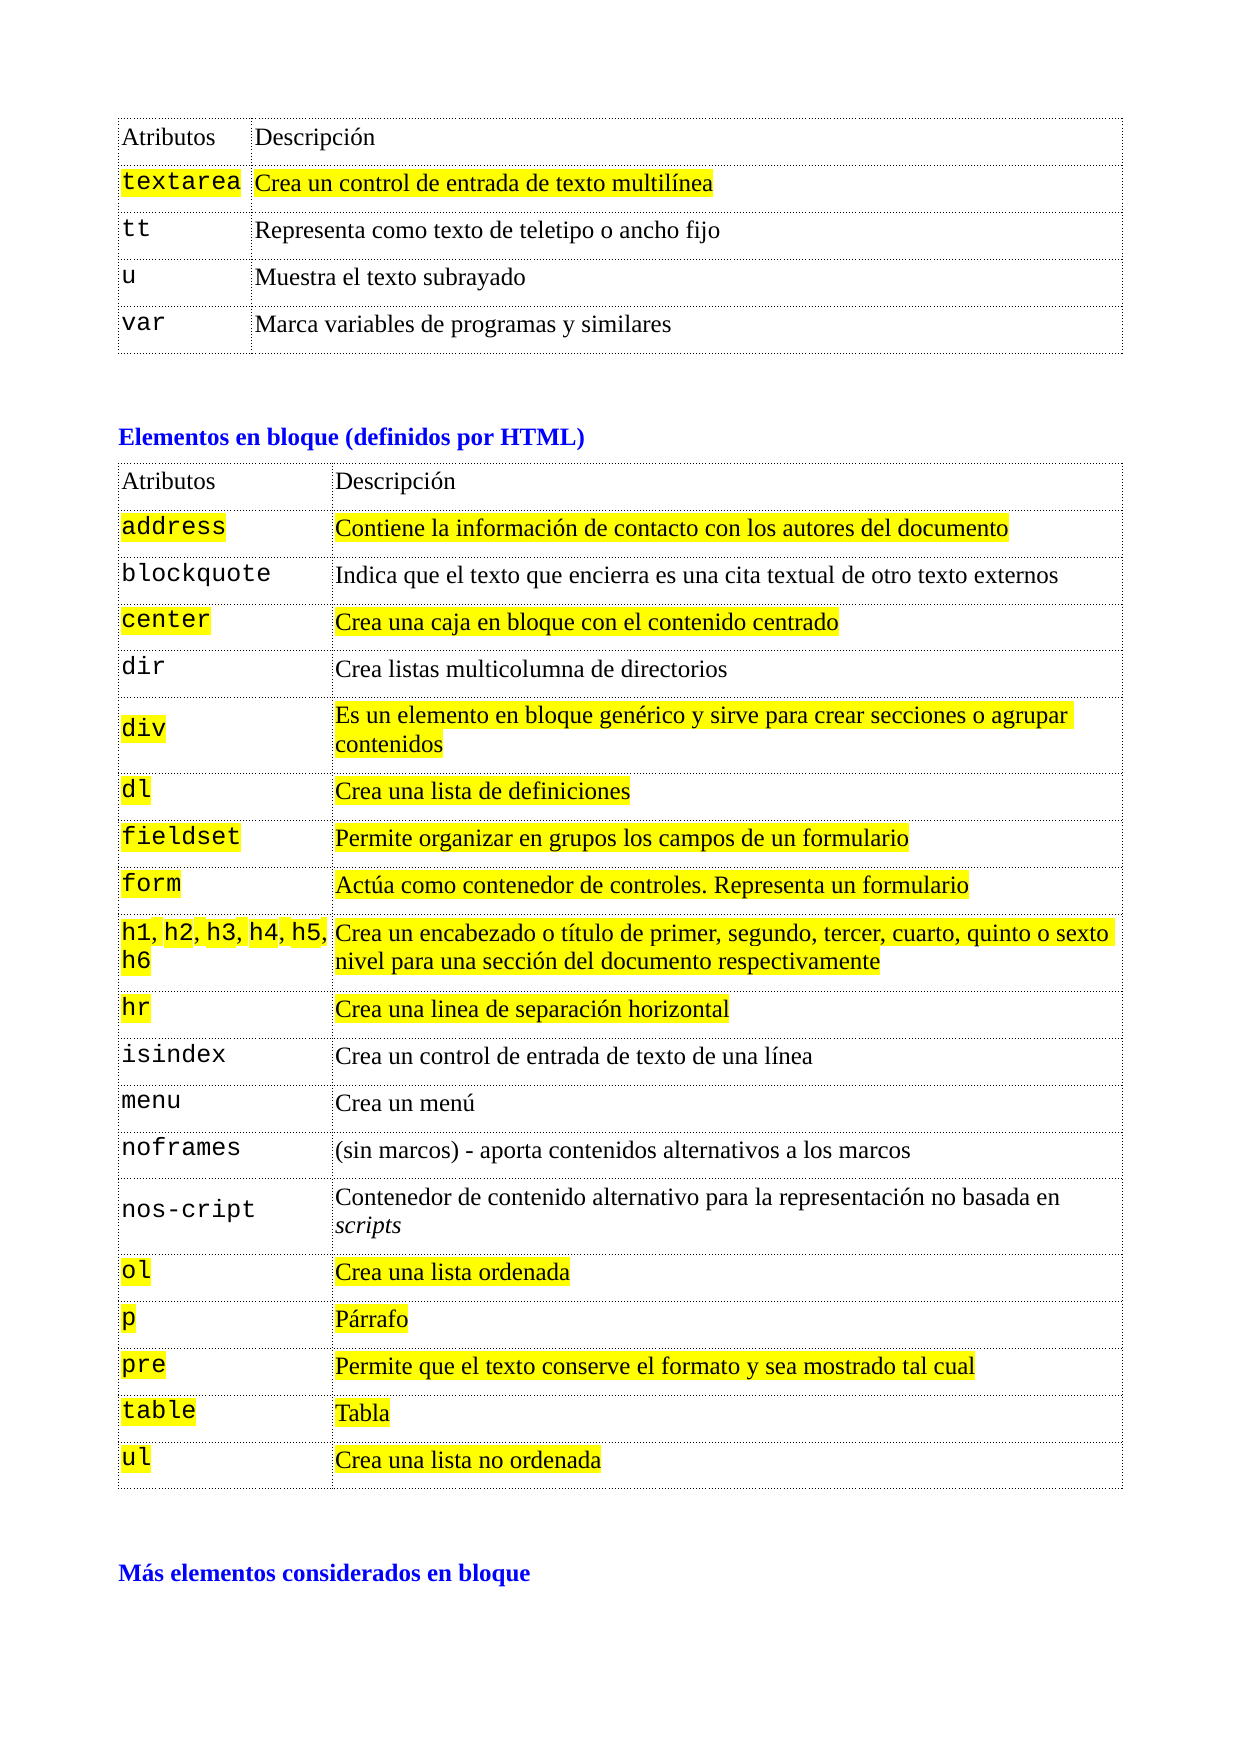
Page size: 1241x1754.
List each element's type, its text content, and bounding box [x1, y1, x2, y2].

table_cell div [118, 697, 332, 773]
table_cell Indica que el texto que encierra es una cita textual de otro texto externos [332, 557, 1122, 603]
table_cell Contiene la información de contacto con los autores del documento [332, 510, 1122, 557]
table_cell dir [118, 650, 332, 697]
table_header Descripción [251, 118, 1122, 165]
table_header Atributos [118, 118, 251, 165]
table_cell Es un elemento en bloque genérico y sirve para crear secciones o agrupar contenidos [332, 697, 1122, 773]
table_cell Crea un control de entrada de texto de una línea [332, 1038, 1122, 1084]
table_cell Crea una lista de definiciones [332, 773, 1122, 820]
table_cell Crea listas multicolumna de directorios [332, 650, 1122, 697]
table_cell Párrafo [332, 1301, 1122, 1348]
table_cell Crea un control de entrada de texto multilínea [251, 165, 1122, 212]
table_cell ol [118, 1254, 332, 1301]
table_cell Marca variables de programas y similares [251, 306, 1122, 352]
table_cell Representa como texto de teletipo o ancho fijo [251, 212, 1122, 259]
table_header Atributos [118, 463, 332, 510]
table_cell address [118, 510, 332, 557]
table_cell Crea una lista no ordenada [332, 1441, 1122, 1488]
table_cell ul [118, 1441, 332, 1488]
table_cell hr [118, 991, 332, 1038]
table_cell menu [118, 1085, 332, 1131]
text Elementos en bloque (definidos por HTML) [118, 422, 1122, 451]
table_cell fieldset [118, 820, 332, 867]
table_cell Contenedor de contenido alternativo para la representación no basada en scripts [332, 1178, 1122, 1254]
table_cell Crea una lista ordenada [332, 1254, 1122, 1301]
text Más elementos considerados en bloque [118, 1558, 1122, 1587]
table_cell Permite organizar en grupos los campos de un formulario [332, 820, 1122, 867]
table_cell Muestra el texto subrayado [251, 259, 1122, 306]
table_cell pre [118, 1348, 332, 1394]
table_cell Tabla [332, 1395, 1122, 1441]
table_cell var [118, 306, 251, 352]
table_cell form [118, 867, 332, 913]
table_cell Crea una caja en bloque con el contenido centrado [332, 604, 1122, 650]
table_cell Crea una linea de separación horizontal [332, 991, 1122, 1038]
table_cell nos-cript [118, 1178, 332, 1254]
table_cell Crea un menú [332, 1085, 1122, 1131]
table_cell center [118, 604, 332, 650]
table_cell u [118, 259, 251, 306]
table_cell Actúa como contenedor de controles. Representa un formulario [332, 867, 1122, 913]
table_cell noframes [118, 1131, 332, 1178]
table_cell blockquote [118, 557, 332, 603]
table_cell tt [118, 212, 251, 259]
table_cell isindex [118, 1038, 332, 1084]
table_cell h1, h2, h3, h4, h5, h6 [118, 914, 332, 991]
table_cell textarea [118, 165, 251, 212]
table_cell p [118, 1301, 332, 1348]
table_cell table [118, 1395, 332, 1441]
table_cell dl [118, 773, 332, 820]
table_header Descripción [332, 463, 1122, 510]
table_cell Permite que el texto conserve el formato y sea mostrado tal cual [332, 1348, 1122, 1394]
table_cell Crea un encabezado o título de primer, segundo, tercer, cuarto, quinto o sexto nivel para una sección del documento respectivamente [332, 914, 1122, 991]
table_cell (sin marcos) - aporta contenidos alternativos a los marcos [332, 1131, 1122, 1178]
